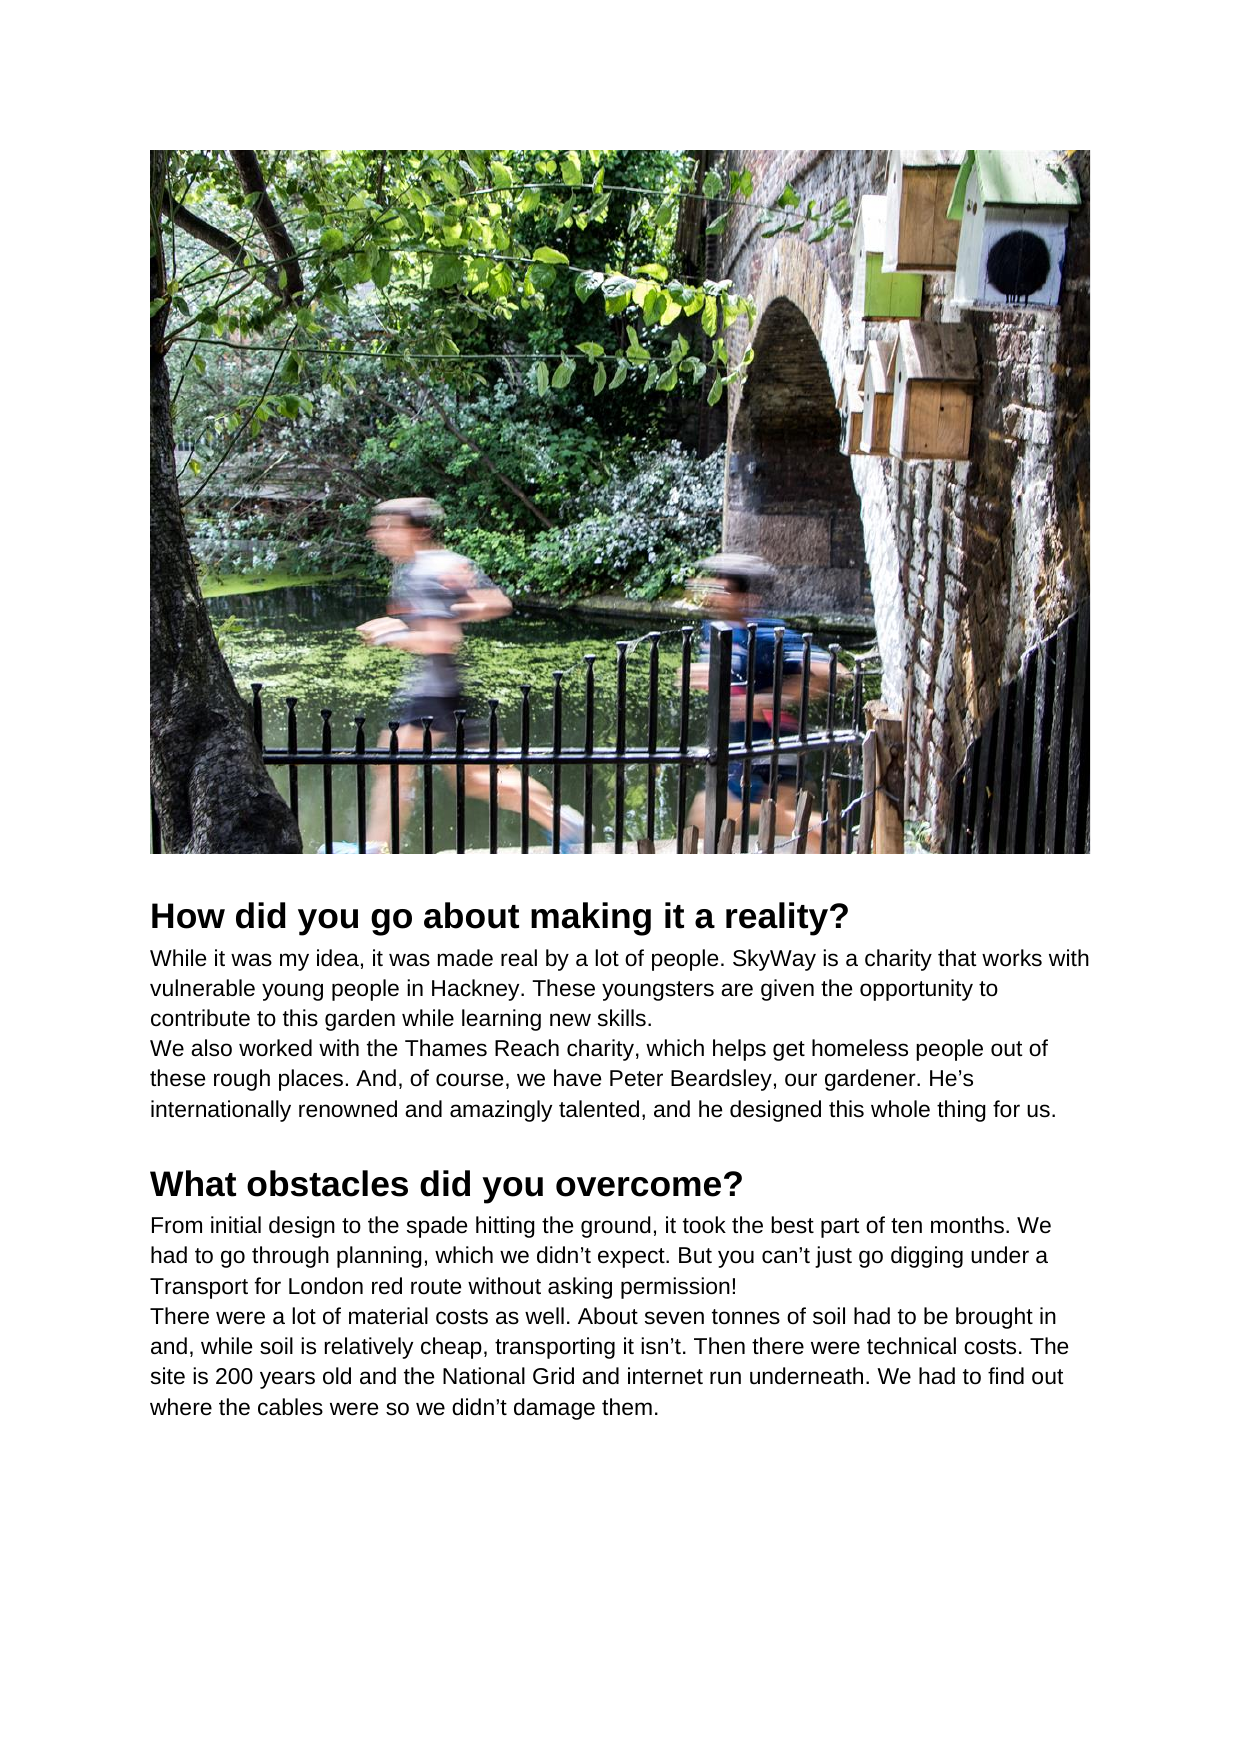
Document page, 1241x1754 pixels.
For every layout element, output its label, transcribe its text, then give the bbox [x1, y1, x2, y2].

text There were a lot of material costs as well. About seven tonnes of soil had to be brought in and, while soil is relatively cheap, transporting it isn’t. Then there were technical costs. The site is 200 years old and the National Grid and internet run underneath. We had to find out where the cables were so we didn’t damage them. [150, 1303, 1090, 1420]
subtitle How did you go about making it a reality? [150, 895, 1090, 936]
picture [150, 150, 1091, 854]
text From initial design to the spade hitting the ground, it took the best part of ten months. We had to go through planning, which we didn’t expect. But you can’t just go digging under a Transport for London red route without asking permission! [150, 1212, 1090, 1299]
text While it was my idea, it was made real by a lot of people. SkyWay is a charity that works with vulnerable young people in Hackney. These youngsters are given the opportunity to contribute to this garden while learning new skills. [150, 944, 1090, 1031]
text We also worked with the Thames Reach charity, which helps get homeless people out of these rough places. And, of course, we have Peter Beardsley, our gardener. He’s internationally renowned and amazingly talented, and he designed this whole thing for us. [150, 1035, 1090, 1122]
subtitle What obstacles did you overcome? [150, 1163, 1090, 1204]
